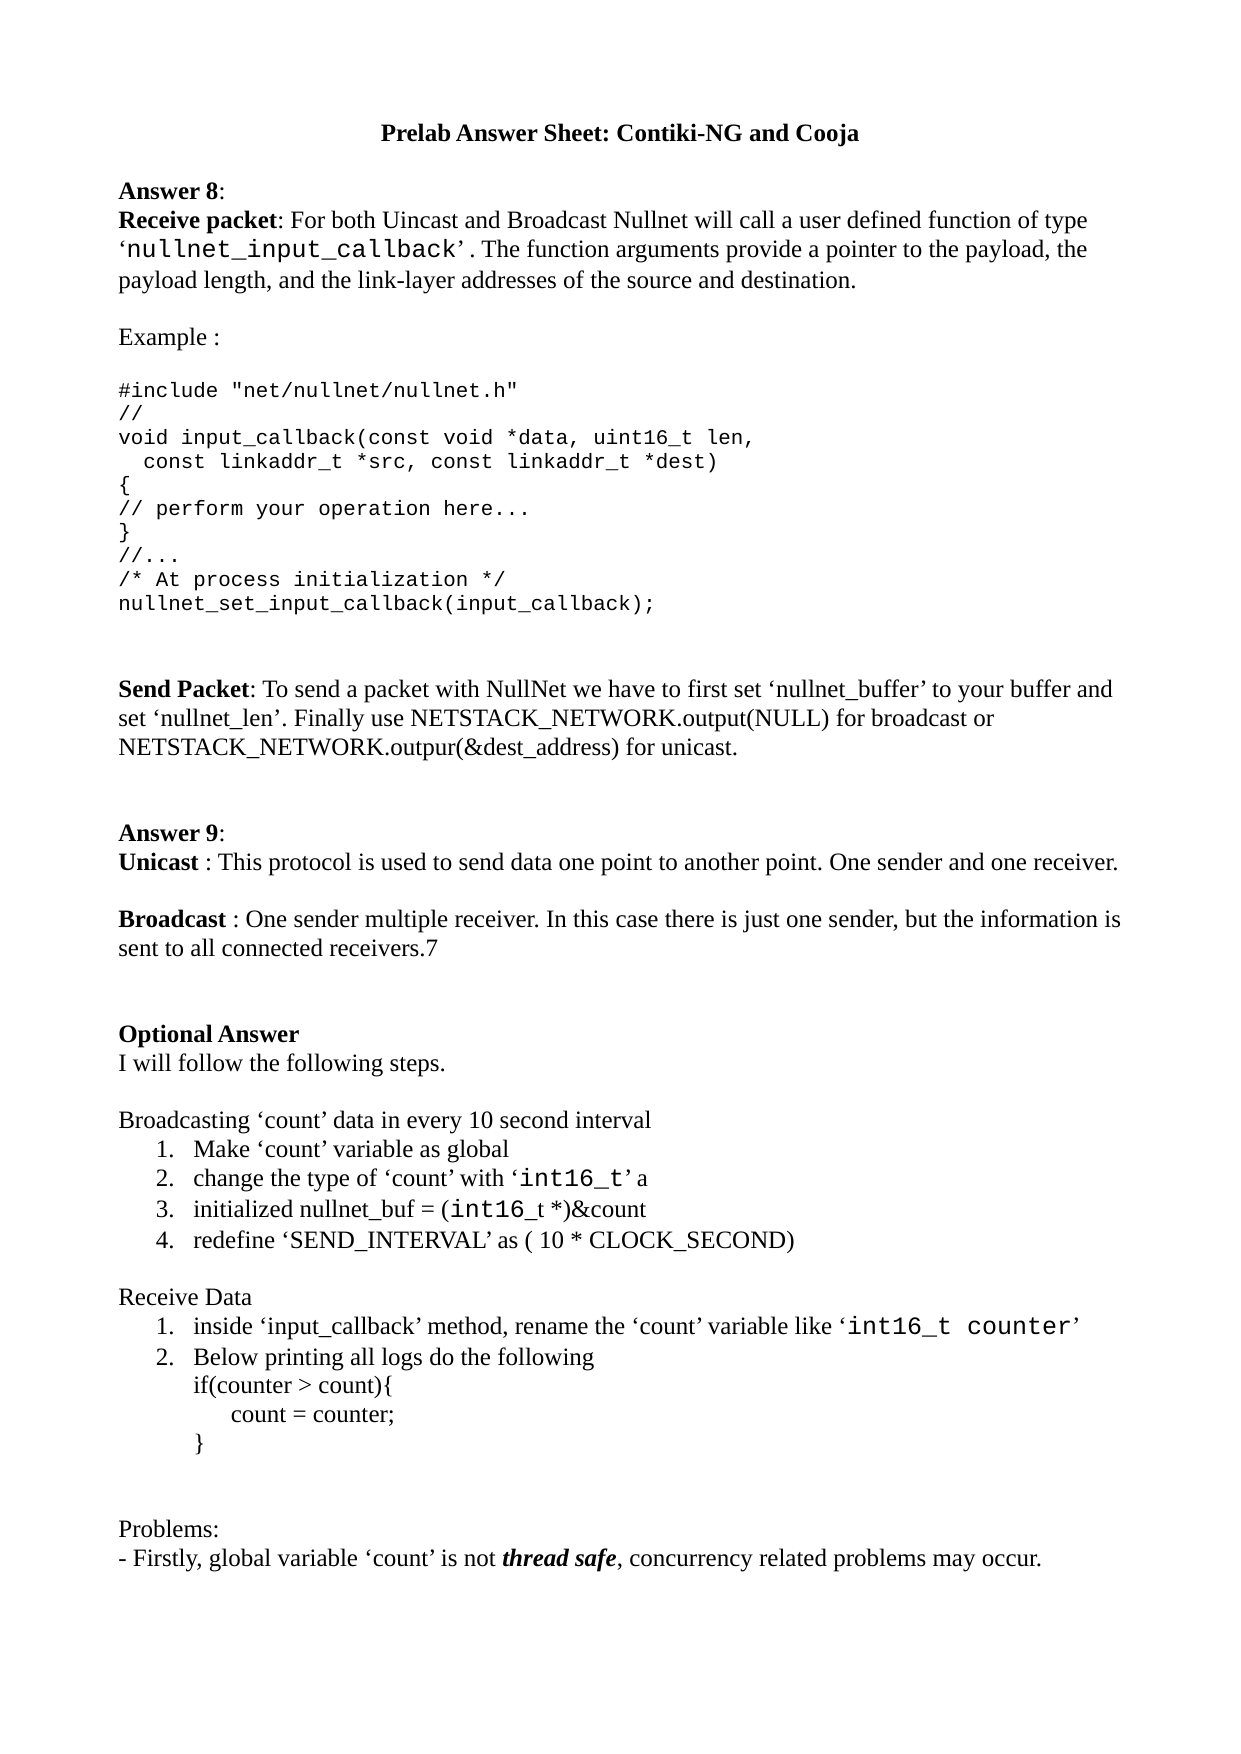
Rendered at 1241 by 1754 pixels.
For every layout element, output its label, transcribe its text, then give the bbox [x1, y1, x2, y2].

text Answer 8: [118, 176, 1122, 205]
text Example : [118, 322, 1122, 351]
list } [156, 1428, 1122, 1457]
list initialized nullnet_buf = (int16_t *)&count [156, 1194, 1122, 1225]
text // [118, 403, 1122, 427]
text Send Packet: To send a packet with NullNet we have to first set ‘nullnet_buffer’ to your buffer and set ‘nullnet_len’. Finally use NETSTACK_NETWORK.output(NULL) for broadcast or NETSTACK_NETWORK.outpur(&dest_address) for unicast. [118, 674, 1122, 761]
list if(counter > count){ [156, 1371, 1122, 1399]
text nullnet_set_input_callback(input_callback); [118, 592, 1122, 616]
text //... [118, 545, 1122, 569]
text Optional Answer [118, 1019, 1122, 1048]
text #include "net/nullnet/nullnet.h" [118, 380, 1122, 403]
text Answer 9: [118, 818, 1122, 847]
text Receive packet: For both Uincast and Broadcast Nullnet will call a user defined function of type ‘nullnet_input_callback’ . The function arguments provide a pointer to the payload, the payload length, and the link-layer addresses of the source and destination. [118, 205, 1122, 293]
list inside ‘input_callback’ method, rename the ‘count’ variable like ‘int16_t counter’ [156, 1311, 1122, 1342]
text /* At process initialization */ [118, 569, 1122, 592]
text { [118, 474, 1122, 498]
list redefine ‘SEND_INTERVAL’ as ( 10 * CLOCK_SECOND) [156, 1225, 1122, 1253]
text Receive Data [118, 1282, 1122, 1311]
text void input_callback(const void *data, uint16_t len, [118, 427, 1122, 451]
text I will follow the following steps. [118, 1048, 1122, 1077]
list count = counter; [193, 1399, 1122, 1428]
list change the type of ‘count’ with ‘int16_t’ a [156, 1163, 1122, 1194]
text Broadcast : One sender multiple receiver. In this case there is just one sender, but the information is sent to all connected receivers.7 [118, 904, 1122, 962]
text - Firstly, global variable ‘count’ is not thread safe, concurrency related problems may occur. [118, 1543, 1122, 1572]
text Problems: [118, 1514, 1122, 1543]
list Make ‘count’ variable as global [156, 1134, 1122, 1163]
list Below printing all logs do the following [156, 1342, 1122, 1371]
text Broadcasting ‘count’ data in every 10 second interval [118, 1106, 1122, 1134]
text const linkaddr_t *src, const linkaddr_t *dest) [118, 451, 1122, 474]
text Unicast : This protocol is used to send data one point to another point. One sender and one receiver. [118, 847, 1122, 876]
text } [118, 522, 1122, 545]
text // perform your operation here... [118, 498, 1122, 522]
